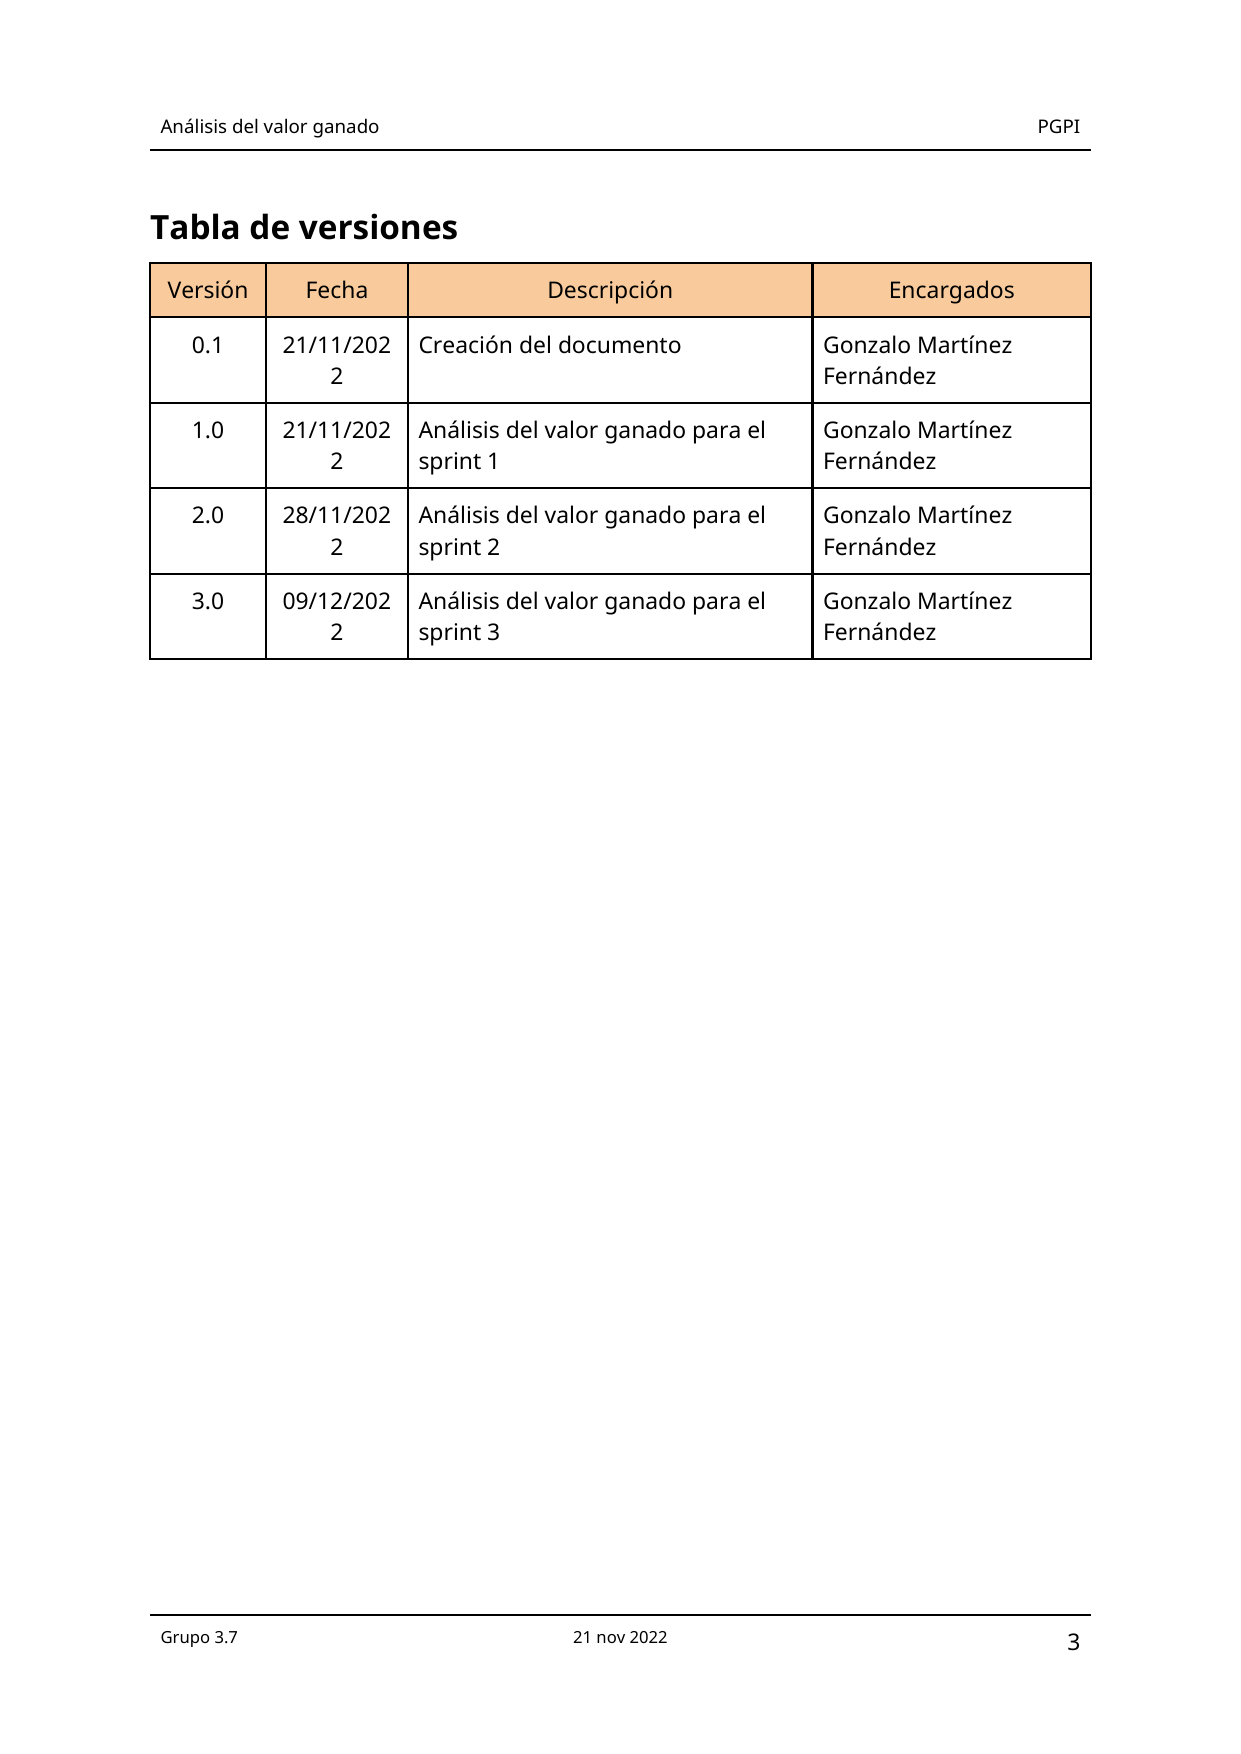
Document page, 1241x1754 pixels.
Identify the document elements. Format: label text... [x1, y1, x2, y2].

table_header Versión [151, 264, 265, 316]
table_cell Análisis del valor ganado para el sprint 2 [409, 489, 811, 572]
table_cell Creación del documento [409, 318, 811, 402]
table_cell 0.1 [151, 318, 265, 402]
table_cell 1.0 [151, 404, 265, 487]
table_cell Gonzalo Martínez Fernández [814, 318, 1090, 402]
table_cell Gonzalo Martínez Fernández [814, 404, 1090, 487]
table_cell 28/11/2022 [267, 489, 407, 572]
table_header Encargados [814, 264, 1090, 316]
table_cell 21/11/2022 [267, 404, 407, 487]
table_cell 21/11/2022 [267, 318, 407, 402]
table_cell 3.0 [151, 575, 265, 658]
table_cell 09/12/2022 [267, 575, 407, 658]
table_cell Análisis del valor ganado para el sprint 1 [409, 404, 811, 487]
table_cell Análisis del valor ganado para el sprint 3 [409, 575, 811, 658]
table_cell Gonzalo Martínez Fernández [814, 489, 1090, 572]
table_header Fecha [267, 264, 407, 316]
subtitle Tabla de versiones [150, 204, 1090, 249]
table_cell 2.0 [151, 489, 265, 572]
table_header Descripción [409, 264, 811, 316]
table_cell Gonzalo Martínez Fernández [814, 575, 1090, 658]
